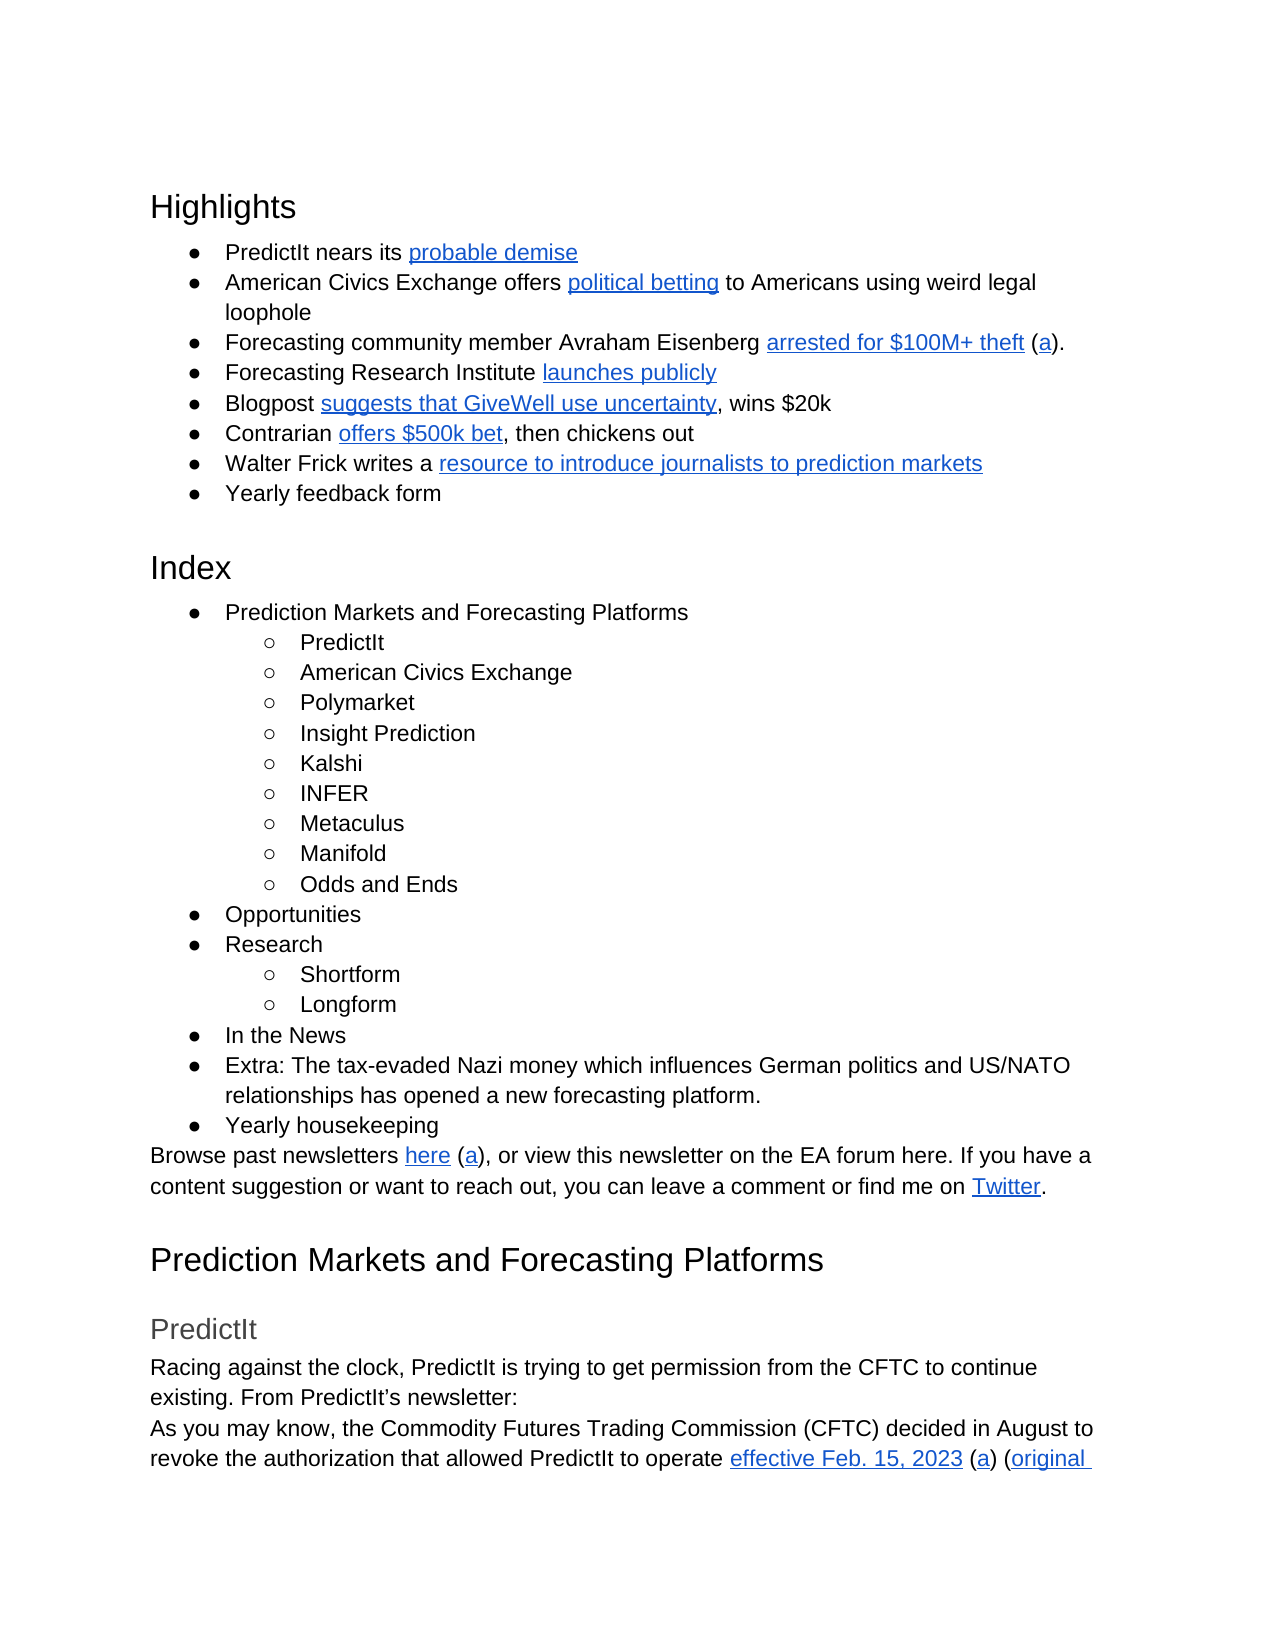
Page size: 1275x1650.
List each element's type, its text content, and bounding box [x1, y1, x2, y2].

list American Civics Exchange offers political betting to Americans using weird legal loophole [187, 269, 1125, 325]
list Manifold [262, 840, 1125, 867]
text Racing against the clock, PredictIt is trying to get permission from the CFTC to continue existing. From PredictIt’s newsletter: [150, 1354, 1125, 1411]
list Blogpost suggests that GiveWell use uncertainty, wins $20k [187, 389, 1125, 416]
list Extra: The tax-evaded Nazi money which influences German politics and US/NATO relationships has opened a new forecasting platform. [187, 1052, 1125, 1108]
list Walter Frick writes a resource to introduce journalists to prediction markets [187, 450, 1125, 476]
list Longform [262, 991, 1125, 1018]
list Opportunities [187, 901, 1125, 927]
subtitle Prediction Markets and Forecasting Platforms [150, 1240, 1125, 1279]
list Forecasting Research Institute launches publicly [187, 359, 1125, 386]
list Contrarian offers $500k bet, then chickens out [187, 420, 1125, 446]
list Forecasting community member Avraham Eisenberg arrested for $100M+ theft (a). [187, 329, 1125, 355]
text As you may know, the Commodity Futures Trading Commission (CFTC) decided in August to revoke the authorization that allowed PredictIt to operate effective Feb. 15, 2023 (a) (original [150, 1414, 1125, 1471]
list American Civics Exchange [262, 659, 1125, 686]
subtitle Highlights [150, 187, 1125, 226]
list Metaculus [262, 810, 1125, 837]
list INFER [262, 780, 1125, 806]
list PredictIt [262, 629, 1125, 655]
list Kalshi [262, 750, 1125, 776]
list Shortform [262, 961, 1125, 988]
list Research [187, 931, 1125, 957]
list In the News [187, 1022, 1125, 1048]
subtitle Index [150, 548, 1125, 586]
list Odds and Ends [262, 871, 1125, 897]
list Prediction Markets and Forecasting Platforms [187, 599, 1125, 625]
list PredictIt nears its probable demise [187, 238, 1125, 265]
subtitle PredictIt [150, 1312, 1125, 1346]
list Polymarket [262, 689, 1125, 716]
list Insight Prediction [262, 719, 1125, 746]
list Yearly feedback form [187, 480, 1125, 506]
list Yearly housekeeping [187, 1112, 1125, 1139]
text Browse past newsletters here (a), or view this newsletter on the EA forum here. If you have a content suggestion or want to reach out, you can leave a comment or find me on Twitter. [150, 1142, 1125, 1199]
